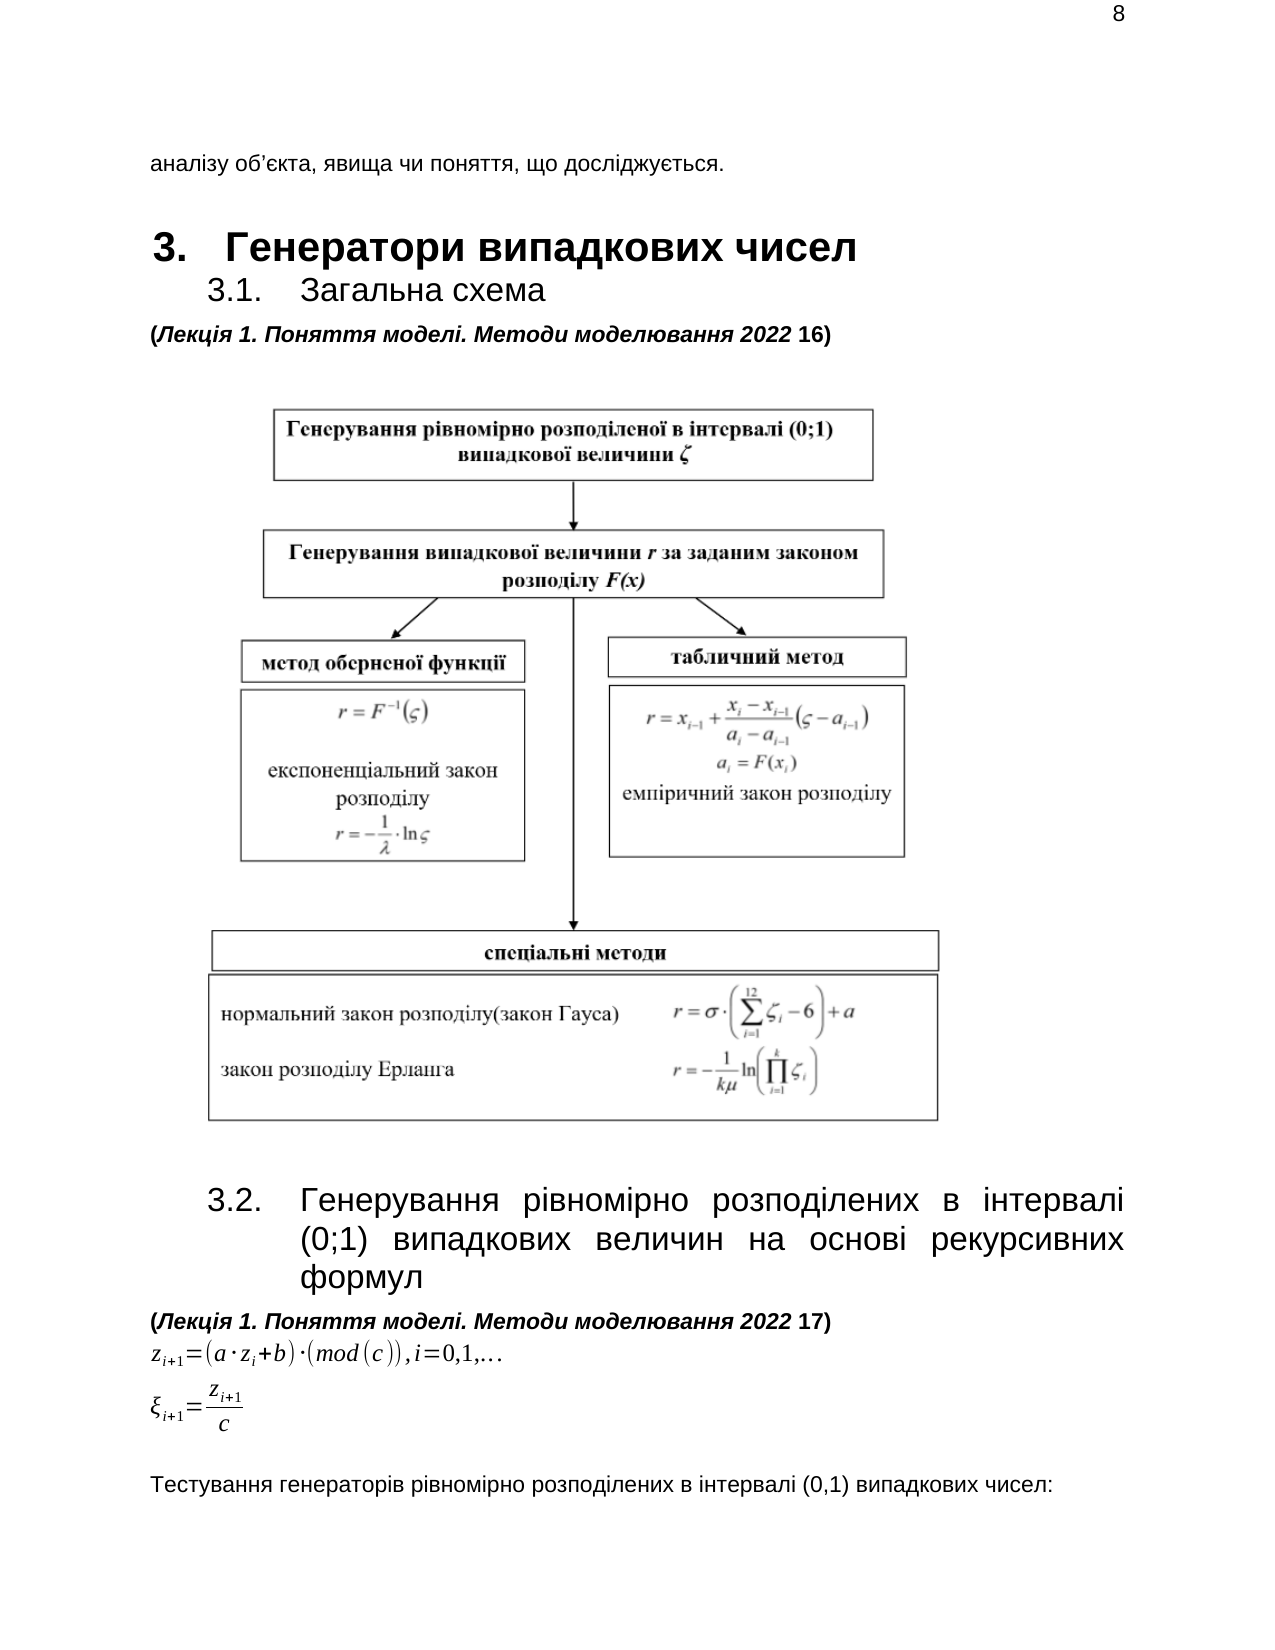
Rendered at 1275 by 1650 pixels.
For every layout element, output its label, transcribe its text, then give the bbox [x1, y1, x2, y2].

text Тестування генераторів рівномірно розподілених в інтервалі (0,1) випадкових чисел: [150, 1471, 1125, 1497]
subtitle Генерування рівномірно розподілених в інтервалі (0;1) випадкових величин на основі рекурсивних формул [262, 1180, 1125, 1296]
text аналізу об’єкта, явища чи поняття, що досліджується. [150, 150, 1125, 176]
text (Лекція 1. Поняття моделі. Методи моделювання 2022 16) [150, 321, 1125, 347]
text (Лекція 1. Поняття моделі. Методи моделювання 2022 17) [150, 1308, 1125, 1334]
subtitle Загальна схема [262, 270, 1125, 308]
subtitle Генератори випадкових чисел [187, 222, 1125, 270]
picture [187, 392, 963, 1143]
